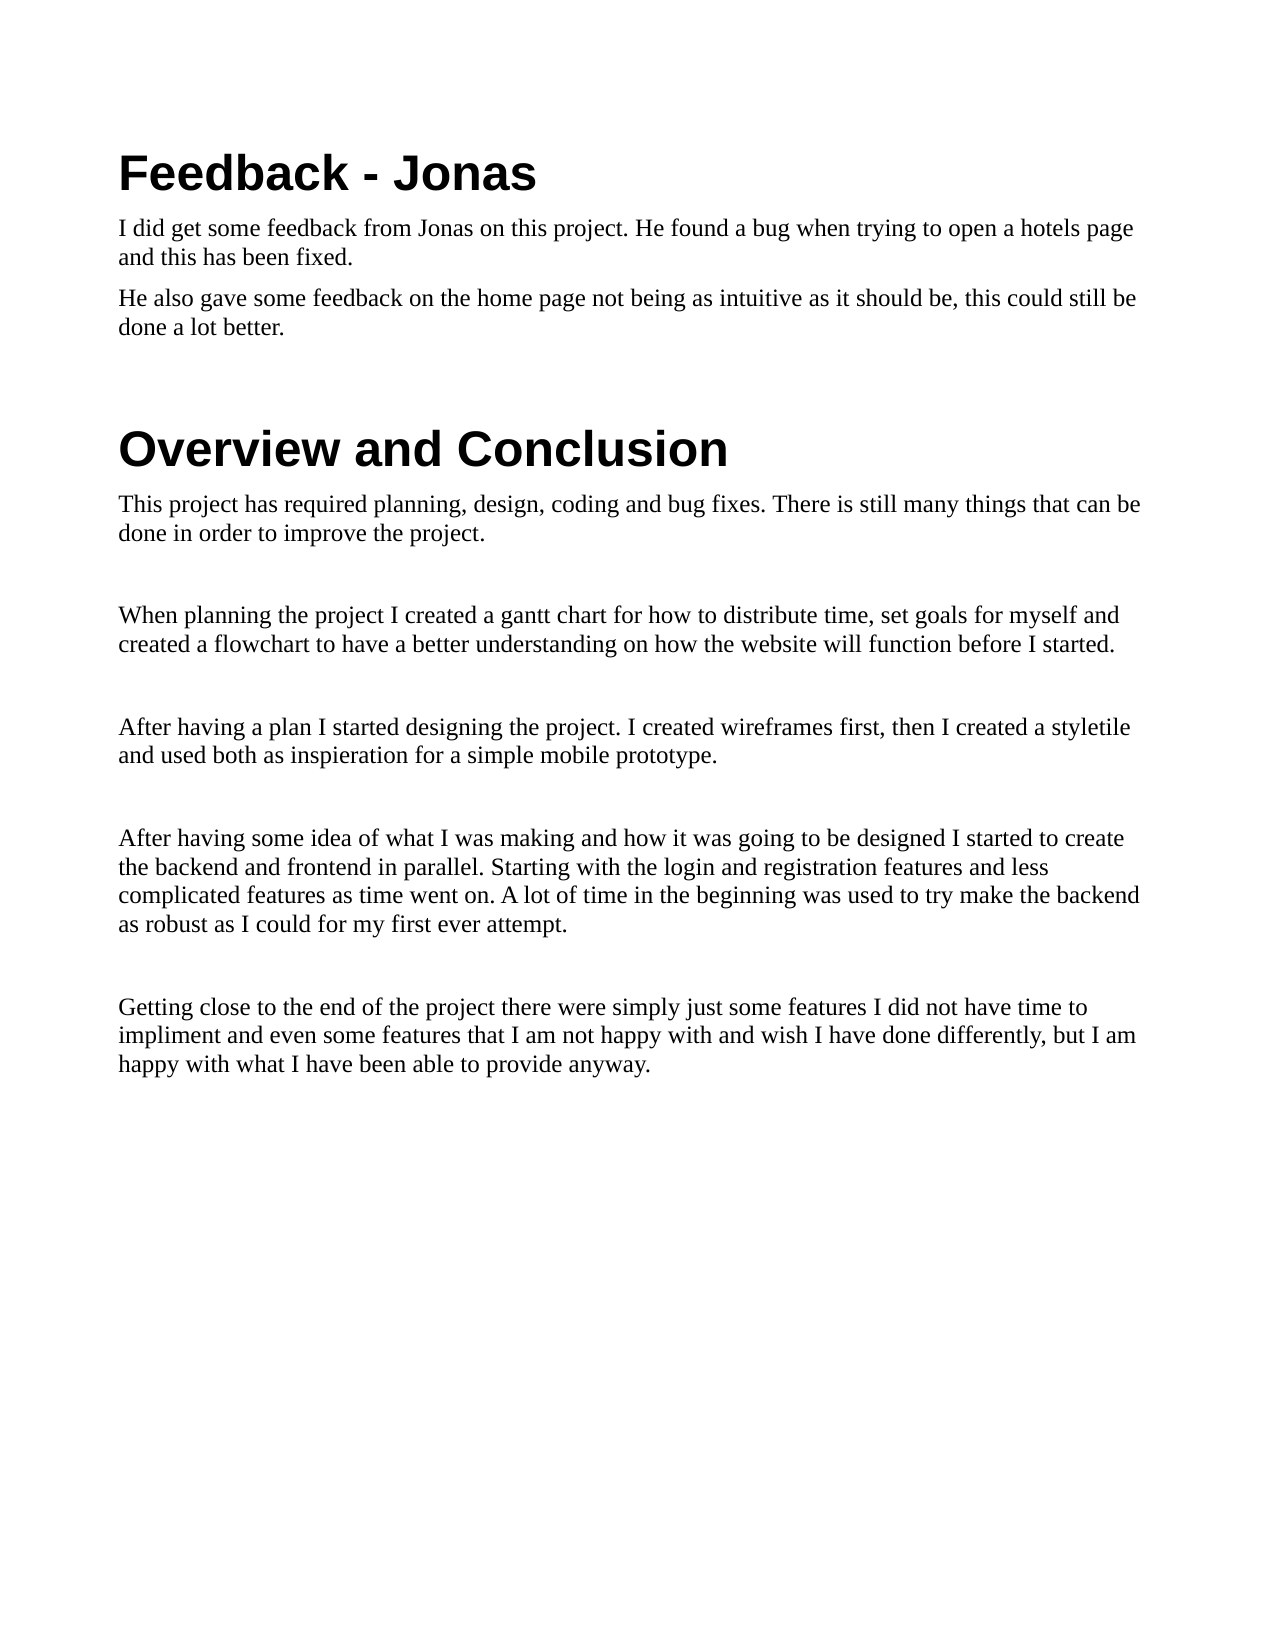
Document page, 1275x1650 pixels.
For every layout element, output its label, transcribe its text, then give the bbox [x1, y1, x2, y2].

text After having a plan I started designing the project. I created wireframes first, then I created a styletile and used both as inspieration for a simple mobile prototype. [118, 712, 1157, 769]
text When planning the project I created a gantt chart for how to distribute time, set goals for myself and created a flowchart to have a better understanding on how the website will function before I started. [118, 601, 1157, 658]
subtitle Feedback - Jonas [118, 143, 1157, 201]
text I did get some feedback from Jonas on this project. He found a bug when trying to open a hotels page and this has been fixed. [118, 213, 1157, 271]
text After having some idea of what I was making and how it was going to be designed I started to create the backend and frontend in parallel. Starting with the login and registration features and less complicated features as time went on. A lot of time in the beginning was used to try make the backend as robust as I could for my first ever attempt. [118, 823, 1157, 938]
subtitle Overview and Conclusion [118, 419, 1157, 477]
text This project has required planning, design, coding and bug fixes. There is still many things that can be done in order to improve the project. [118, 489, 1157, 547]
text Getting close to the end of the project there were simply just some features I did not have time to impliment and even some features that I am not happy with and wish I have done differently, but I am happy with what I have been able to provide anyway. [118, 992, 1157, 1078]
text He also gave some feedback on the home page not being as intuitive as it should be, this could still be done a lot better. [118, 283, 1157, 341]
